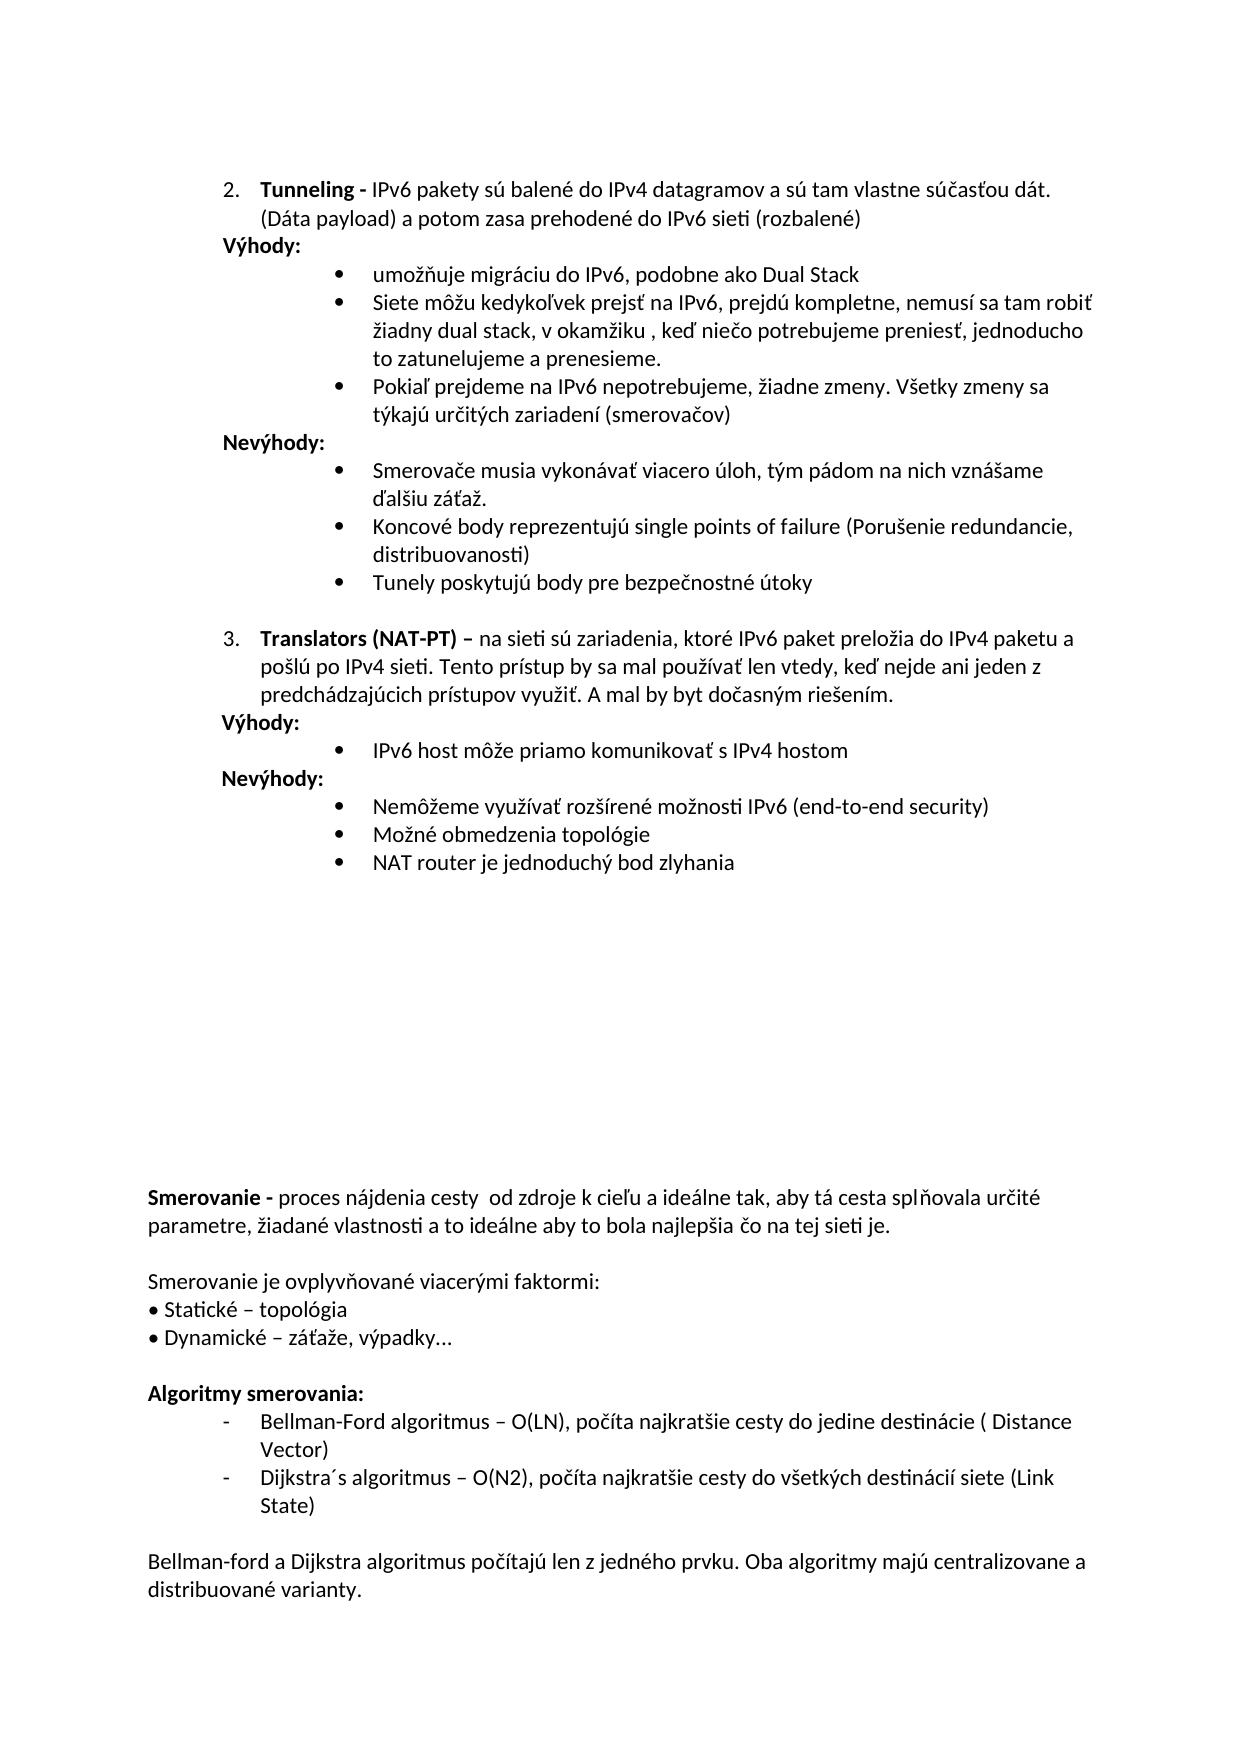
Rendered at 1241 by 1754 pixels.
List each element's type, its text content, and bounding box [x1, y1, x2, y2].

list Koncové body reprezentujú single points of failure (Porušenie redundancie, distribuovanosti) [335, 512, 1093, 568]
list Možné obmedzenia topológie [335, 820, 1093, 848]
list umožňuje migráciu do IPv6, podobne ako Dual Stack [335, 260, 1093, 288]
text Nevýhody: [148, 764, 1093, 792]
list Translators (NAT-PT) – na sieti sú zariadenia, ktoré IPv6 paket preložia do IPv4 paketu a pošlú po IPv4 sieti. Tento prístup by sa mal používať len vtedy, keď nejde ani jeden z predchádzajúcich prístupov využiť. A mal by byt dočasným riešením. [223, 624, 1093, 708]
list Dijkstra´s algoritmus – O(N2), počíta najkratšie cesty do všetkých destinácií siete (Link State) [223, 1463, 1093, 1519]
list Nemôžeme využívať rozšírené možnosti IPv6 (end-to-end security) [335, 792, 1093, 820]
list IPv6 host môže priamo komunikovať s IPv4 hostom [335, 736, 1093, 764]
list Tunely poskytujú body pre bezpečnostné útoky [335, 568, 1093, 596]
list NAT router je jednoduchý bod zlyhania [335, 848, 1093, 876]
list Tunneling - IPv6 pakety sú balené do IPv4 datagramov a sú tam vlastne súčasťou dát. (Dáta payload) a potom zasa prehodené do IPv6 sieti (rozbalené) [223, 176, 1093, 232]
list Smerovače musia vykonávať viacero úloh, tým pádom na nich vznášame ďalšiu záťaž. [335, 456, 1093, 512]
list Pokiaľ prejdeme na IPv6 nepotrebujeme, žiadne zmeny. Všetky zmeny sa týkajú určitých zariadení (smerovačov) [335, 372, 1093, 428]
text Výhody: [148, 708, 1093, 736]
text Algoritmy smerovania: [148, 1379, 1093, 1407]
text Bellman-ford a Dijkstra algoritmus počítajú len z jedného prvku. Oba algoritmy majú centralizovane a distribuované varianty. [148, 1547, 1093, 1603]
text Smerovanie je ovplyvňované viacerými faktormi: [148, 1267, 1093, 1295]
list Siete môžu kedykoľvek prejsť na IPv6, prejdú kompletne, nemusí sa tam robiť žiadny dual stack, v okamžiku , keď niečo potrebujeme preniesť, jednoducho to zatunelujeme a prenesieme. [335, 288, 1093, 372]
text • Dynamické – záťaže, výpadky... [148, 1323, 1093, 1351]
text Nevýhody: [223, 428, 1093, 456]
text Výhody: [223, 232, 1093, 260]
text • Statické – topológia [148, 1295, 1093, 1323]
text Smerovanie - proces nájdenia cesty od zdroje k cieľu a ideálne tak, aby tá cesta splňovala určité parametre, žiadané vlastnosti a to ideálne aby to bola najlepšia čo na tej sieti je. [148, 1183, 1093, 1239]
list Bellman-Ford algoritmus – O(LN), počíta najkratšie cesty do jedine destinácie ( Distance Vector) [223, 1407, 1093, 1463]
